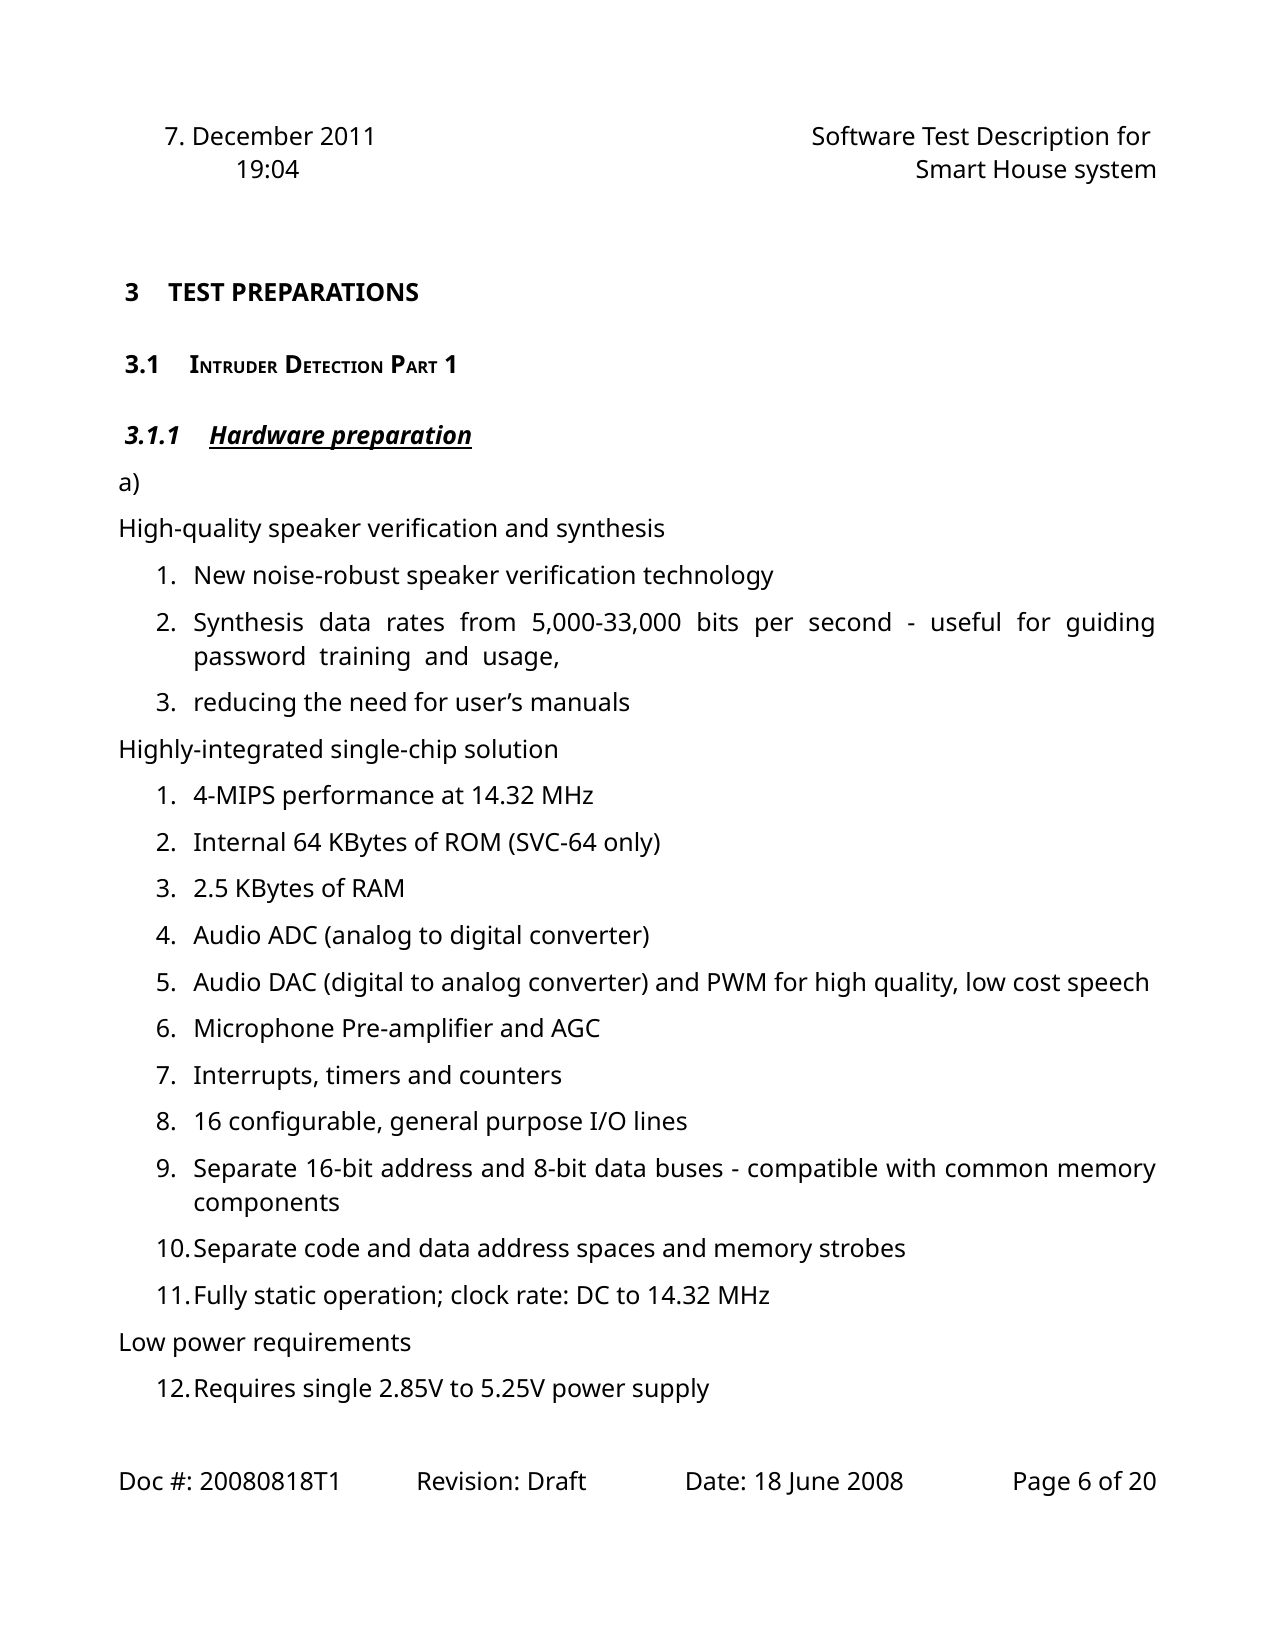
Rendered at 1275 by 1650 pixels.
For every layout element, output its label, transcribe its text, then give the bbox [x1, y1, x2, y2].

list 16 configurable, general purpose I/O lines [156, 1104, 1157, 1138]
list Separate code and data address spaces and memory strobes [156, 1231, 1157, 1265]
list Low power requirements [117, 1324, 1157, 1358]
text High-quality speaker verification and synthesis [118, 511, 1157, 545]
text a) [118, 464, 1157, 498]
list Audio DAC (digital to analog converter) and PWM for high quality, low cost speech [156, 964, 1157, 998]
list Synthesis data rates from 5,000-33,000 bits per second - useful for guiding password training and usage, [156, 604, 1157, 672]
list 2.5 KBytes of RAM [156, 871, 1157, 905]
list 4-MIPS performance at 14.32 MHz [156, 778, 1157, 812]
list Interrupts, timers and counters [156, 1057, 1157, 1091]
list New noise-robust speaker verification technology [156, 558, 1157, 592]
subtitle Hardware preparation [118, 418, 1157, 452]
list reducing the need for user’s manuals [156, 685, 1157, 719]
list Separate 16-bit address and 8-bit data buses - compatible with common memory components [156, 1150, 1157, 1218]
subtitle Intruder Detection Part 1 [118, 346, 1157, 380]
list Fully static operation; clock rate: DC to 14.32 MHz [156, 1278, 1157, 1312]
text Highly-integrated single-chip solution [118, 731, 1157, 765]
list Internal 64 KBytes of ROM (SVC-64 only) [156, 824, 1157, 858]
list Microphone Pre-amplifier and AGC [156, 1011, 1157, 1045]
list Requires single 2.85V to 5.25V power supply [156, 1371, 1157, 1405]
subtitle Test preparations [118, 275, 1157, 309]
list Audio ADC (analog to digital converter) [156, 918, 1157, 952]
